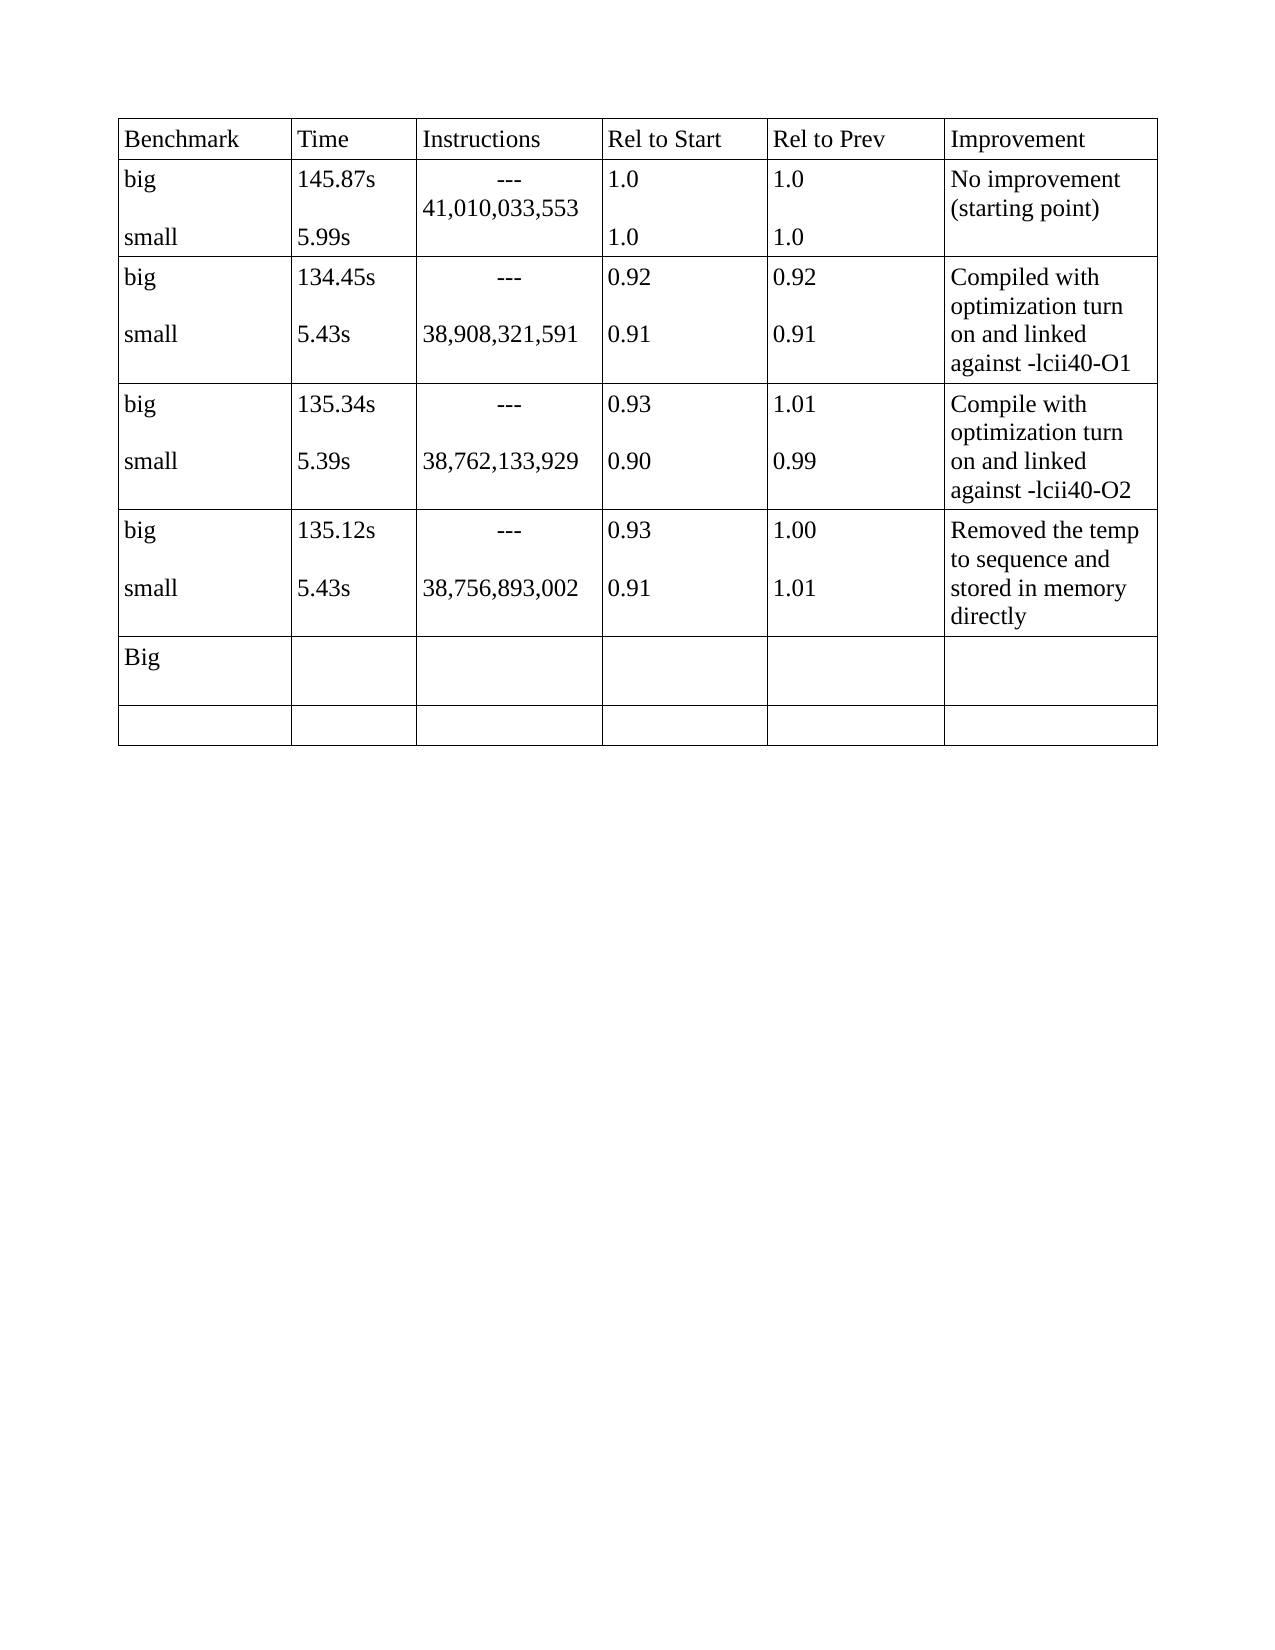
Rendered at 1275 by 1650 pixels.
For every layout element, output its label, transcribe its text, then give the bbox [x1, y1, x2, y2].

table_cell [945, 637, 1157, 705]
table_cell big small [119, 257, 291, 383]
table_cell 1.00 1.01 [768, 510, 944, 636]
table_cell [292, 706, 416, 745]
table_cell 1.01 0.99 [768, 384, 944, 509]
table_cell 1.0 1.0 [768, 160, 944, 256]
table_header Rel to Prev [768, 119, 944, 158]
table_header Improvement [945, 119, 1157, 158]
table_cell Big [119, 637, 291, 705]
table_cell [768, 706, 944, 745]
table_cell [417, 706, 602, 745]
table_cell 134.45s 5.43s [292, 257, 416, 383]
table_cell --- 38,762,133,929 [417, 384, 602, 509]
table_cell [603, 637, 767, 705]
table_cell [292, 637, 416, 705]
table_cell big small [119, 160, 291, 256]
table_cell 1.0 1.0 [603, 160, 767, 256]
table_cell [768, 637, 944, 705]
table_cell 145.87s 5.99s [292, 160, 416, 256]
table_cell [603, 706, 767, 745]
table_cell --- 38,908,321,591 [417, 257, 602, 383]
table_cell 135.12s 5.43s [292, 510, 416, 636]
table_header Time [292, 119, 416, 158]
table_cell [945, 706, 1157, 745]
table_cell --- 38,756,893,002 [417, 510, 602, 636]
table_cell --- 41,010,033,553 [417, 160, 602, 256]
table_cell Compiled with optimization turn on and linked against -lcii40-O1 [945, 257, 1157, 383]
table_header Benchmark [119, 119, 291, 158]
table_cell [119, 706, 291, 745]
table_cell [417, 637, 602, 705]
table_cell 0.92 0.91 [768, 257, 944, 383]
table_cell big small [119, 510, 291, 636]
table_cell 135.34s 5.39s [292, 384, 416, 509]
table_cell big small [119, 384, 291, 509]
table_cell Removed the temp to sequence and stored in memory directly [945, 510, 1157, 636]
table_cell Compile with optimization turn on and linked against -lcii40-O2 [945, 384, 1157, 509]
table_cell 0.93 0.90 [603, 384, 767, 509]
table_cell 0.92 0.91 [603, 257, 767, 383]
table_cell No improvement (starting point) [945, 160, 1157, 256]
table_cell 0.93 0.91 [603, 510, 767, 636]
table_header Rel to Start [603, 119, 767, 158]
table_header Instructions [417, 119, 602, 158]
